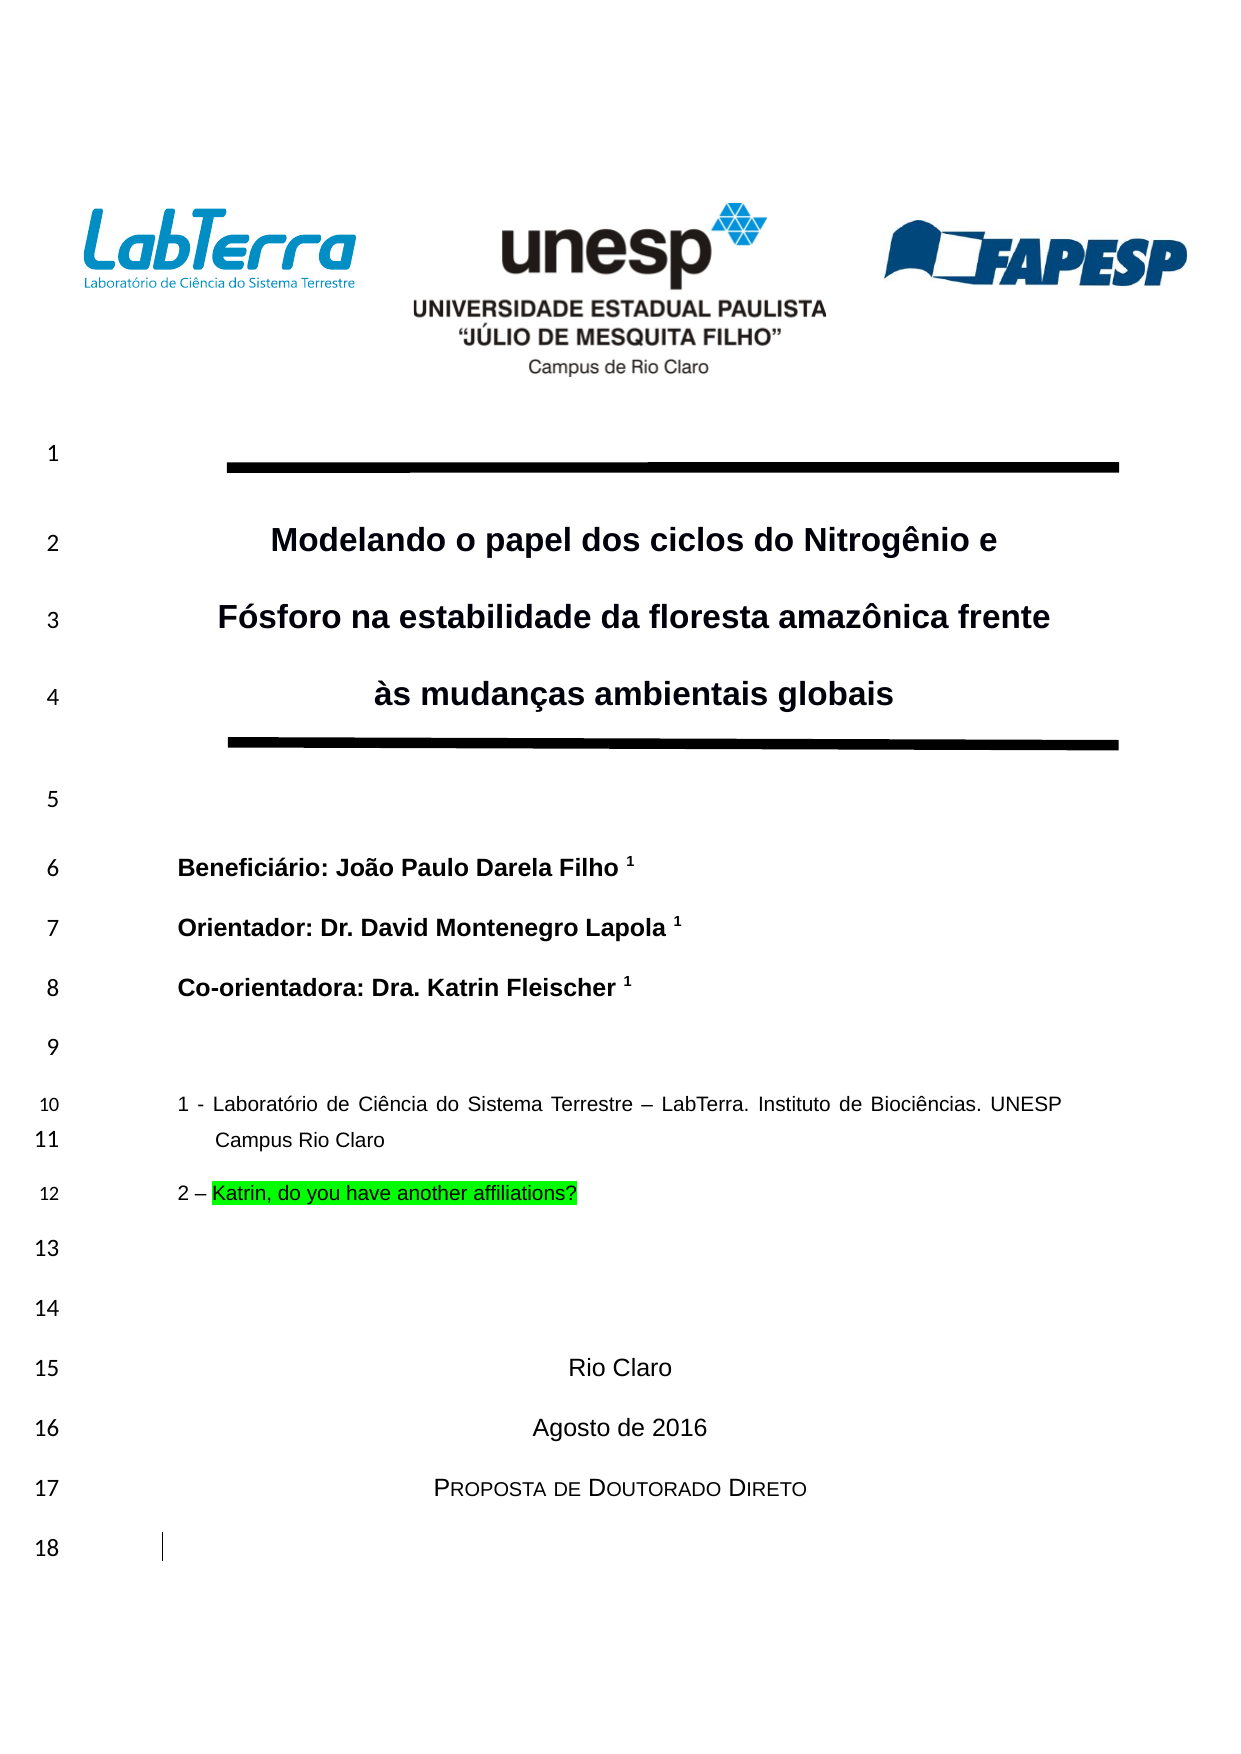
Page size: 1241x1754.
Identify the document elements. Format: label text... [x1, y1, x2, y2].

picture [127, 277, 140, 288]
picture [413, 203, 827, 377]
text Modelando o papel dos ciclos do Nitrogênio e Fósforo na estabilidade da floresta amazônica frente às mudanças ambientais globais [205, 521, 1063, 713]
picture [291, 280, 297, 288]
text Proposta de Doutorado Direto [177, 1472, 1063, 1501]
picture [338, 278, 343, 288]
text 1 - Laboratório de Ciência do Sistema Terrestre – LabTerra. Instituto de Biociências. UNESP Campus Rio Claro [177, 1092, 1063, 1152]
text Agosto de 2016 [177, 1413, 1063, 1441]
picture [237, 280, 245, 288]
picture [346, 280, 355, 285]
text Orientador: Dr. David Montenegro Lapola 1 [177, 913, 1063, 942]
text Co-orientadora: Dra. Katrin Fleischer 1 [177, 973, 1063, 1001]
text Beneficiário: João Paulo Darela Filho 1 [177, 853, 1063, 882]
picture [101, 280, 106, 288]
picture [141, 280, 148, 288]
text Rio Claro [177, 1353, 1063, 1382]
picture [884, 220, 1187, 286]
picture [161, 277, 168, 285]
text 2 – Katrin, do you have another affiliations? [177, 1181, 1063, 1205]
picture [266, 278, 278, 288]
picture [149, 280, 155, 288]
